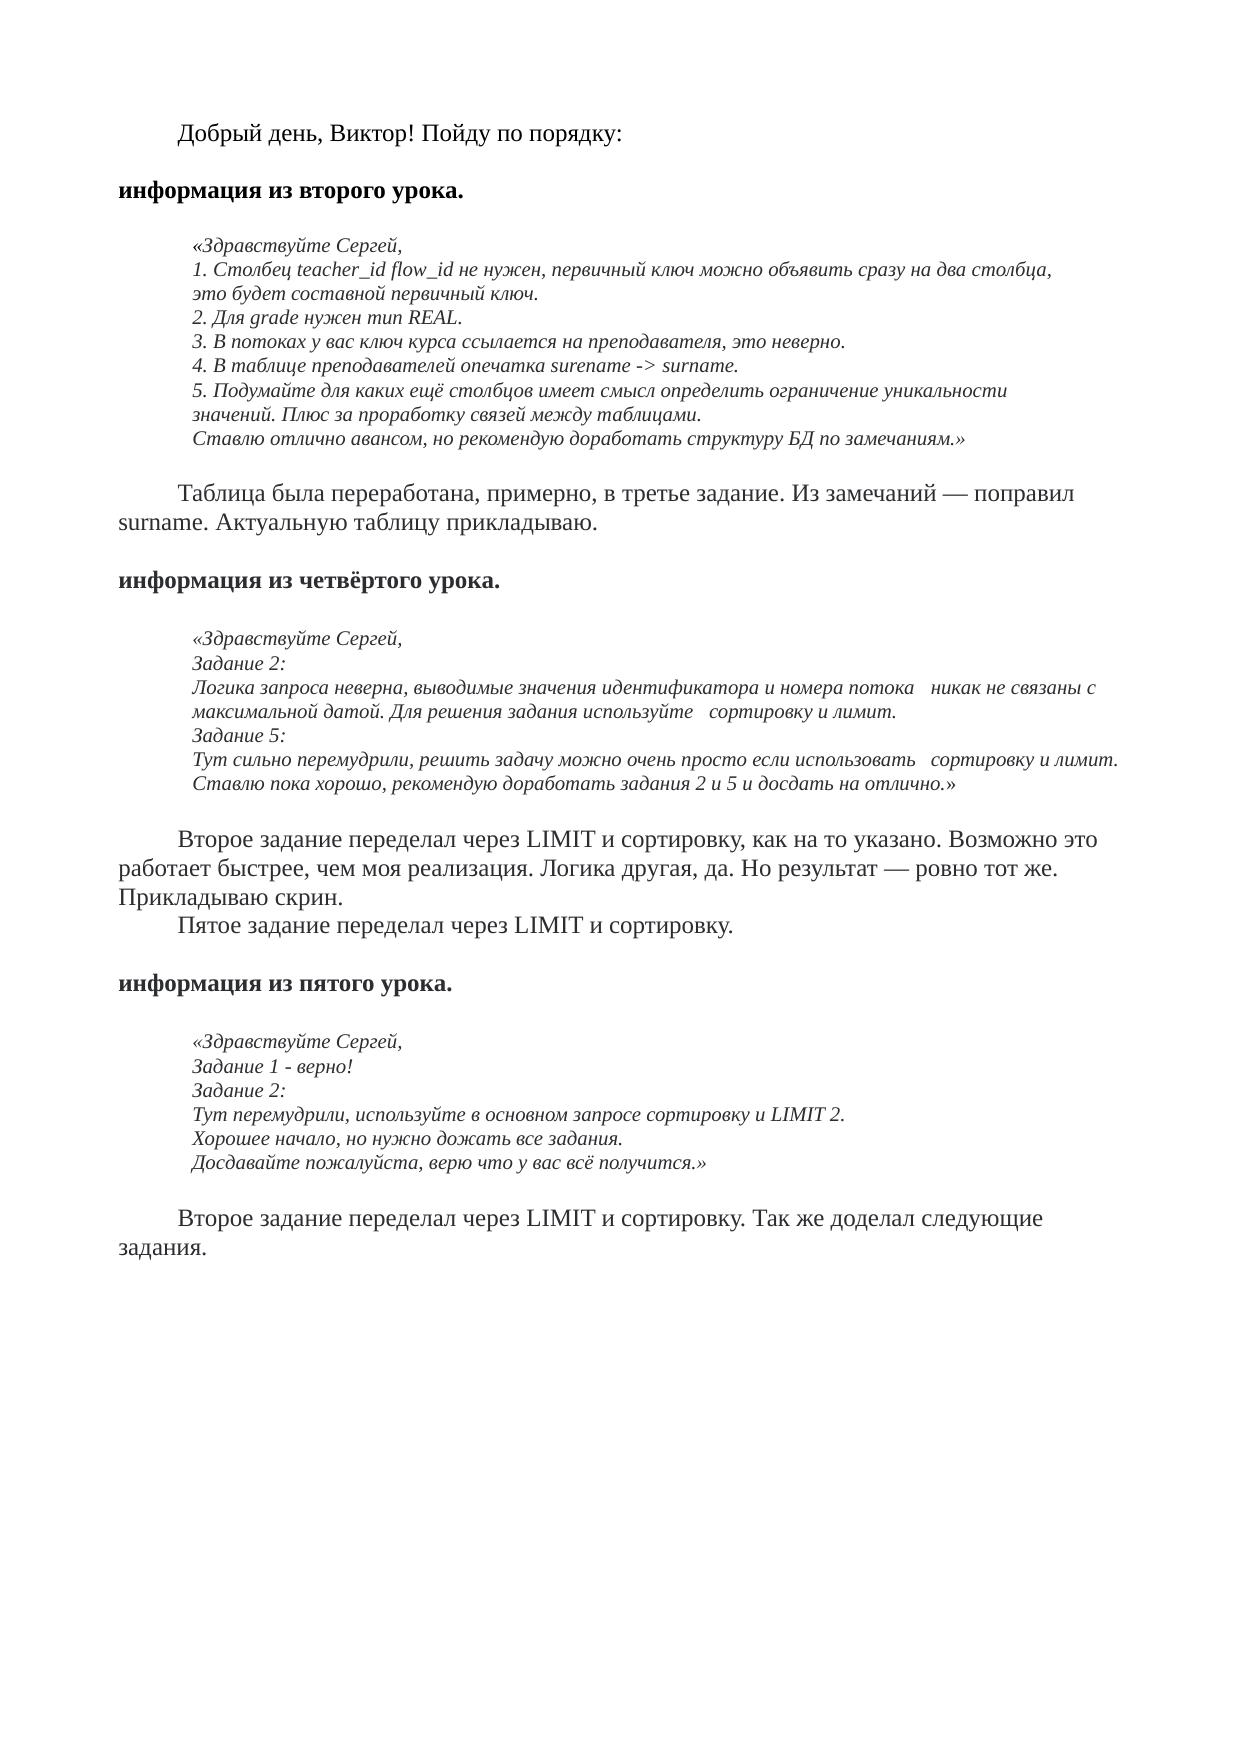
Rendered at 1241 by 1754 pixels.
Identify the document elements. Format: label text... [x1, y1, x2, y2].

text Пятое задание переделал через LIMIT и сортировку. [118, 910, 1122, 939]
text Добрый день, Виктор! Пойду по порядку: [118, 118, 1122, 147]
text «Здравствуйте Сергей, 1. Столбец teacher_id flow_id не нужен, первичный ключ можно объявить сразу на два столбца, [118, 233, 1122, 281]
text Таблица была переработана, примерно, в третье задание. Из замечаний — поправил surname. Актуальную таблицу прикладываю. [118, 478, 1122, 536]
text это будет составной первичный ключ. 2. Для grade нужен тип REAL. 3. В потоках у вас ключ курса ссылается на преподавателя, это неверно. 4. В таблице преподавателей опечатка surename -> surname. 5. Подумайте для каких ещё столбцов имеет смысл определить ограничение уникальности [118, 281, 1122, 402]
text информация из пятого урока. [118, 968, 1122, 997]
text «Здравствуйте Сергей, Задание 2: Логика запроса неверна, выводимые значения идентификатора и номера потока никак не связаны с максимальной датой. Для решения задания используйте сортировку и лимит. Задание 5: Тут сильно перемудрили, решить задачу можно очень просто если использовать сортировку и лимит. Ставлю пока хорошо, рекомендую доработать задания 2 и 5 и досдать на отлично.» [118, 622, 1122, 795]
text Второе задание переделал через LIMIT и сортировку. Так же доделал следующие задания. [118, 1203, 1122, 1261]
text Второе задание переделал через LIMIT и сортировку, как на то указано. Возможно это работает быстрее, чем моя реализация. Логика другая, да. Но результат — ровно тот же. Прикладываю скрин. [118, 824, 1122, 910]
text информация из второго урока. [118, 176, 1122, 204]
text информация из четвёртого урока. [118, 565, 1122, 593]
text значений. Плюс за проработку связей между таблицами. Ставлю отлично авансом, но рекомендую доработать структуру БД по замечаниям.» [118, 402, 1122, 450]
text «Здравствуйте Сергей, Задание 1 - верно! Задание 2: Тут перемудрили, используйте в основном запросе сортировку и LIMIT 2. Хорошее начало, но нужно дожать все задания. Досдавайте пожалуйста, верю что у вас всё получится.» [118, 1025, 1122, 1174]
